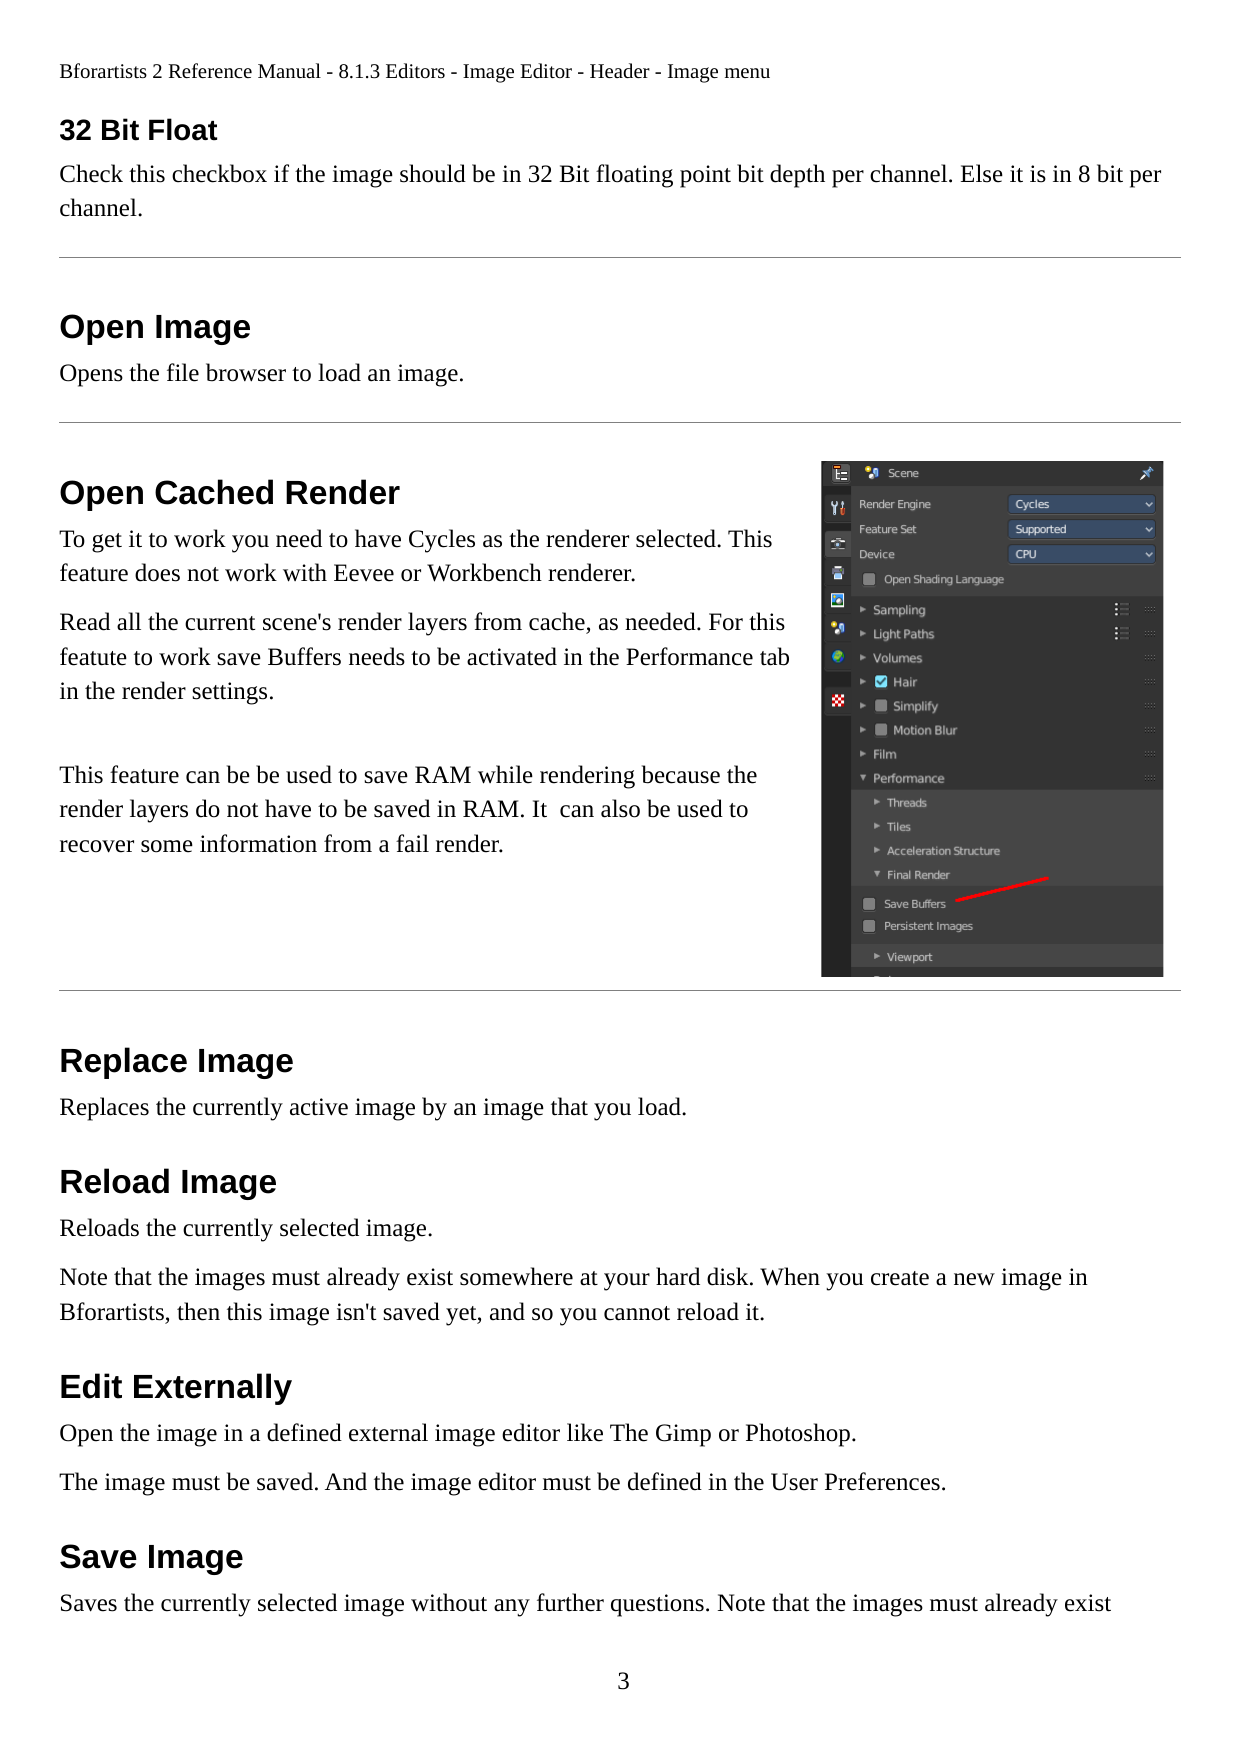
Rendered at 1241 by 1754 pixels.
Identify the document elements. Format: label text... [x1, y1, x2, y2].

subtitle Reload Image [59, 1162, 1181, 1201]
subtitle Save Image [59, 1537, 1181, 1575]
text Note that the images must already exist somewhere at your hard disk. When you create a new image in Bforartists, then this image isn't saved yet, and so you cannot reload it. [59, 1262, 1181, 1325]
text Open the image in a defined external image editor like The Gimp or Photoshop. [59, 1418, 1181, 1446]
subtitle Replace Image [59, 1041, 1181, 1079]
text The image must be saved. And the image editor must be defined in the User Preferences. [59, 1467, 1181, 1496]
subtitle [1164, 473, 1181, 511]
subtitle 32 Bit Float [59, 113, 1181, 146]
subtitle Open Cached Render [59, 473, 821, 511]
subtitle Edit Externally [59, 1367, 1181, 1405]
text Read all the current scene's render layers from cache, as needed. For this featute to work save Buffers needs to be activated in the Performance tab in the render settings. [59, 607, 821, 705]
text Opens the file browser to load an image. [59, 358, 1181, 387]
text To get it to work you need to have Cycles as the renderer selected. This feature does not work with Eevee or Workbench renderer. [59, 524, 821, 587]
text Saves the currently selected image without any further questions. Note that the images must already exist [59, 1588, 1181, 1617]
text Check this checkbox if the image should be in 32 Bit floating point bit depth per channel. Else it is in 8 bit per channel. [59, 159, 1181, 222]
text This feature can be be used to save RAM while rendering because the render layers do not have to be saved in RAM. It can also be used to recover some information from a fail render. [59, 725, 821, 857]
text Replaces the currently active image by an image that you load. [59, 1092, 1181, 1121]
text Reloads the currently selected image. [59, 1213, 1181, 1242]
subtitle Open Image [59, 307, 1181, 346]
picture [821, 461, 1164, 977]
